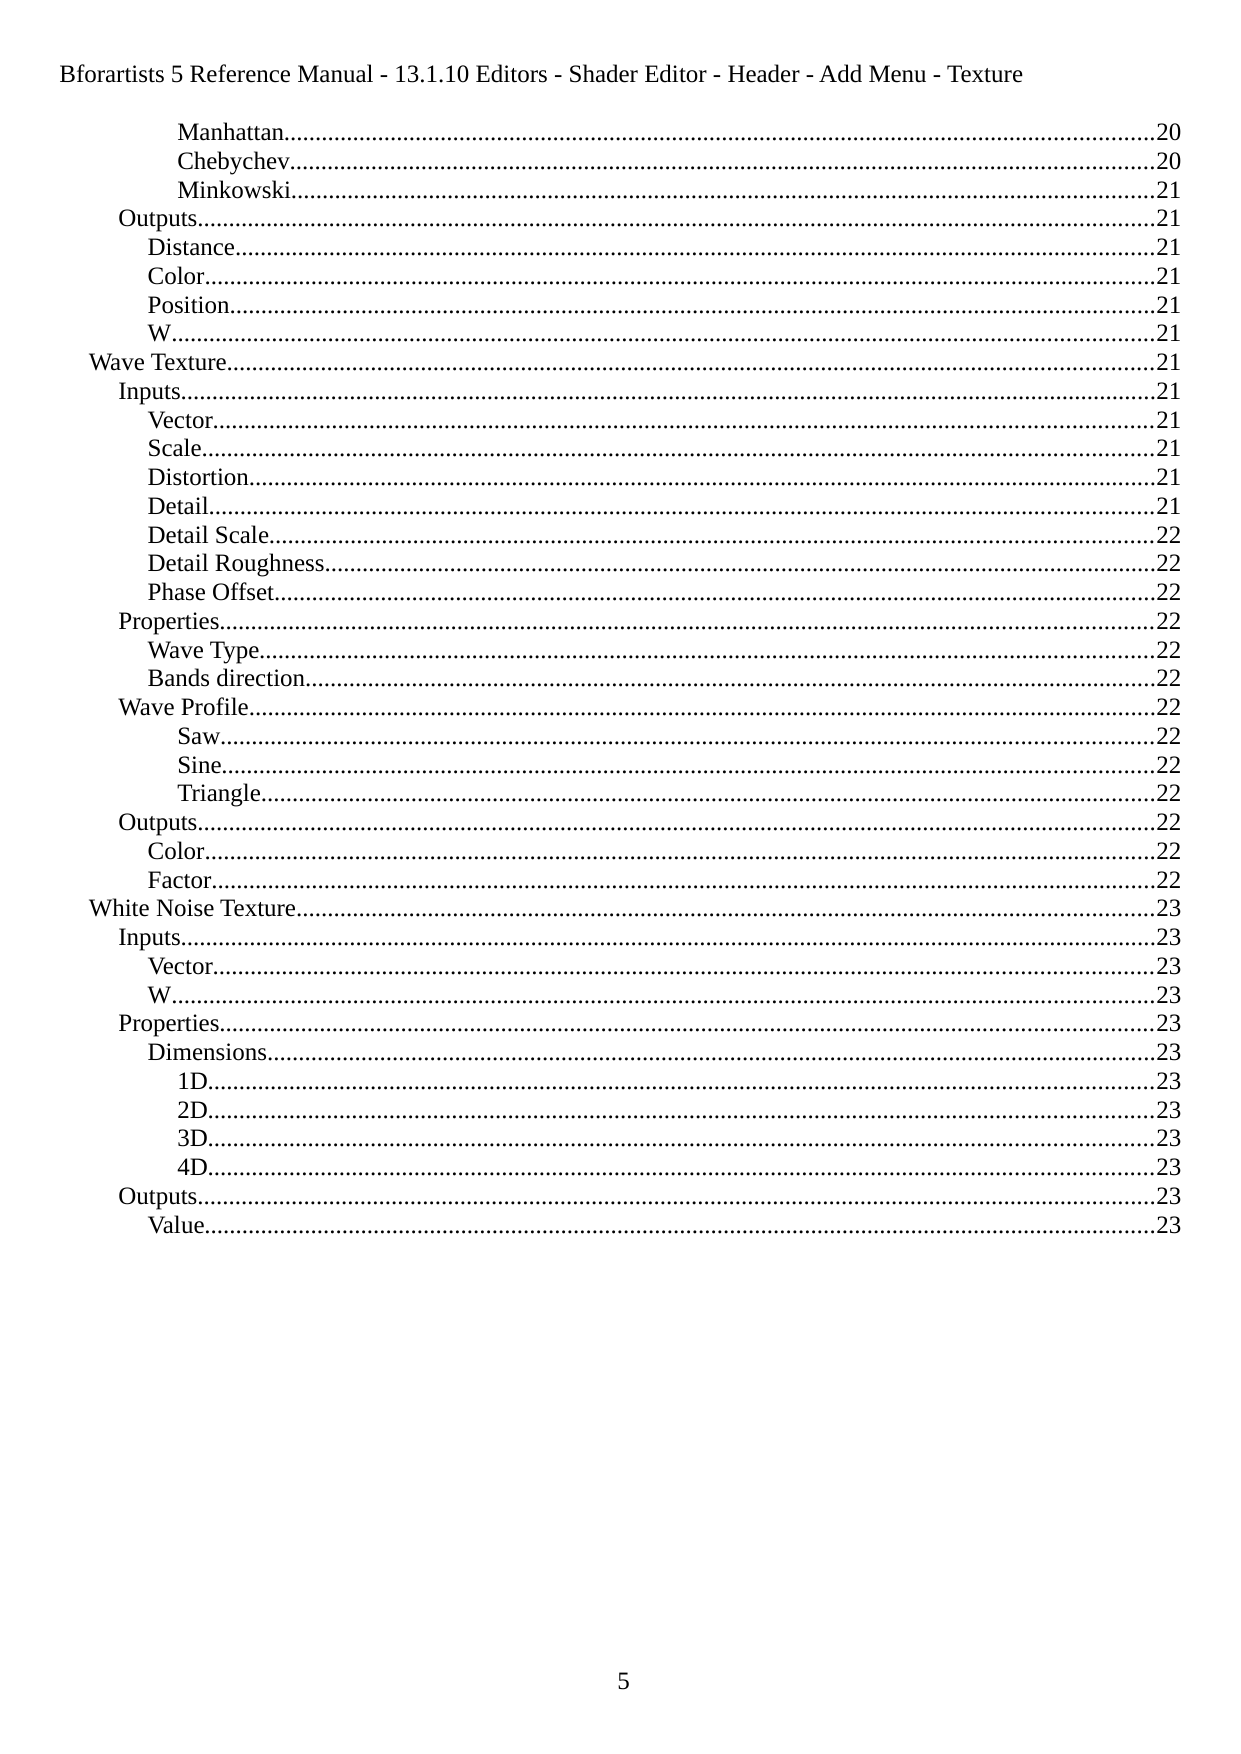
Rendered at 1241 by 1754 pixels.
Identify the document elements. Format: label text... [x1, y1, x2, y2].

text Vector 21 [147, 405, 1181, 433]
text Dimensions 23 [147, 1037, 1181, 1066]
text Factor 22 [147, 865, 1181, 893]
text Manhattan 20 [177, 117, 1181, 146]
text Phase Offset 22 [147, 577, 1181, 606]
text Wave Profile 22 [118, 692, 1181, 721]
text Color 22 [147, 836, 1181, 865]
text White Noise Texture 23 [88, 893, 1181, 922]
text Wave Texture 21 [88, 347, 1181, 376]
text Saw 22 [177, 721, 1181, 750]
text Inputs 21 [118, 376, 1181, 405]
text Bands direction 22 [147, 663, 1181, 692]
text Properties 22 [118, 606, 1181, 635]
text 2D 23 [177, 1095, 1181, 1123]
text 4D 23 [177, 1152, 1181, 1181]
text Vector 23 [147, 951, 1181, 980]
text Detail 21 [147, 491, 1181, 520]
text Detail Scale 22 [147, 520, 1181, 548]
text Sine 22 [177, 750, 1181, 778]
text Distance 21 [147, 232, 1181, 261]
text Chebychev 20 [177, 146, 1181, 175]
text Wave Type 22 [147, 635, 1181, 663]
text Outputs 22 [118, 807, 1181, 836]
text Minkowski 21 [177, 175, 1181, 203]
text Outputs 23 [118, 1181, 1181, 1210]
text Properties 23 [118, 1008, 1181, 1037]
text Distortion 21 [147, 462, 1181, 491]
text 3D 23 [177, 1123, 1181, 1152]
text W 23 [147, 980, 1181, 1008]
text Value 23 [147, 1210, 1181, 1238]
text Scale 21 [147, 433, 1181, 462]
text Triangle 22 [177, 778, 1181, 807]
text Outputs 21 [118, 203, 1181, 232]
text Position 21 [147, 290, 1181, 318]
text Detail Roughness 22 [147, 548, 1181, 577]
text Inputs 23 [118, 922, 1181, 951]
text Color 21 [147, 261, 1181, 290]
text W 21 [147, 318, 1181, 347]
text 1D 23 [177, 1066, 1181, 1095]
